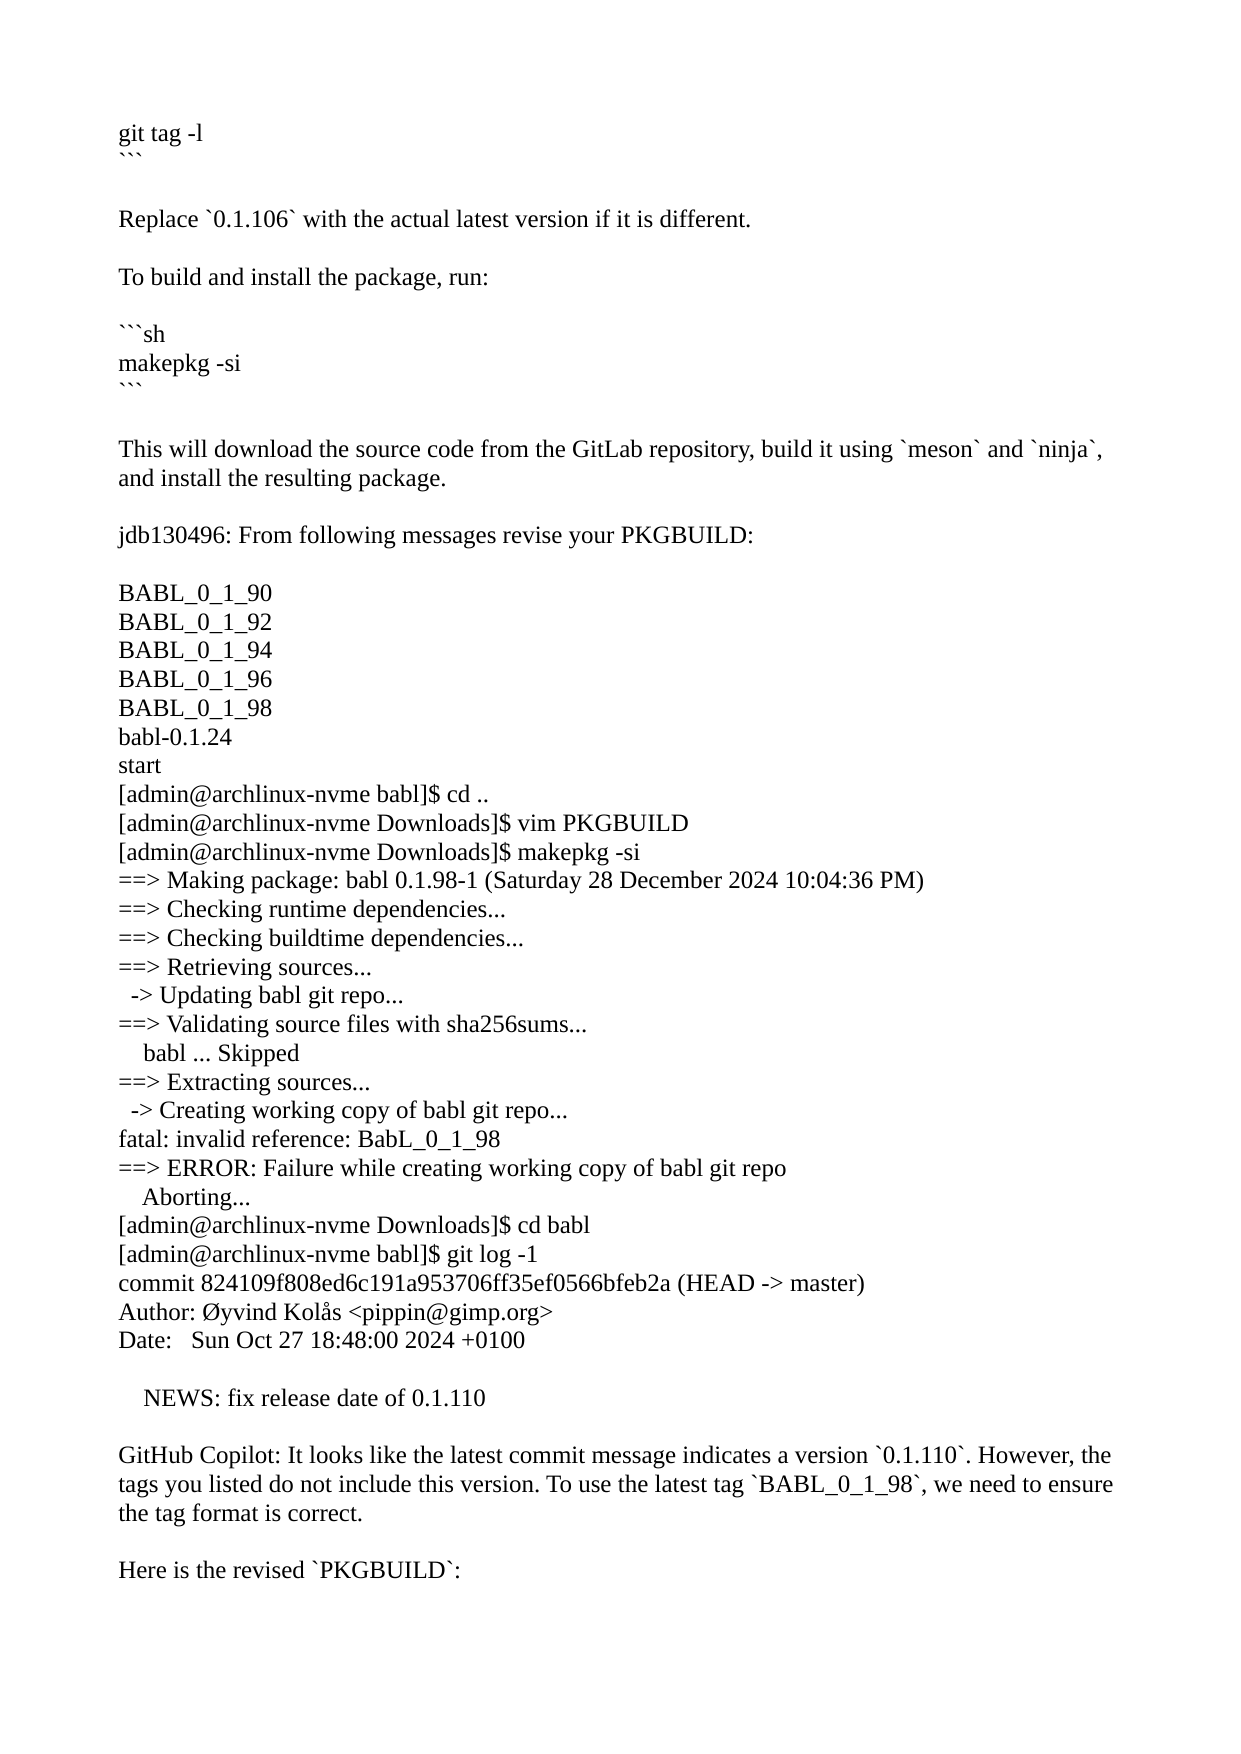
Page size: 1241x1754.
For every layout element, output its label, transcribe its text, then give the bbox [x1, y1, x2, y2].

text [admin@archlinux-nvme Downloads]$ makepkg -si [118, 837, 1122, 866]
text ==> ERROR: Failure while creating working copy of babl git repo [118, 1153, 1122, 1182]
text [admin@archlinux-nvme Downloads]$ cd babl [118, 1211, 1122, 1239]
text babl ... Skipped [118, 1038, 1122, 1067]
text fatal: invalid reference: BabL_0_1_98 [118, 1124, 1122, 1153]
text makepkg -si [118, 348, 1122, 377]
text git tag -l [118, 118, 1122, 147]
text ``` [118, 147, 1122, 176]
text BABL_0_1_90 [118, 578, 1122, 607]
text ==> Checking buildtime dependencies... [118, 923, 1122, 952]
text Replace `0.1.106` with the actual latest version if it is different. [118, 204, 1122, 233]
text GitHub Copilot: It looks like the latest commit message indicates a version `0.1.110`. However, the tags you listed do not include this version. To use the latest tag `BABL_0_1_98`, we need to ensure the tag format is correct. [118, 1441, 1122, 1527]
text ==> Validating source files with sha256sums... [118, 1009, 1122, 1038]
text [admin@archlinux-nvme Downloads]$ vim PKGBUILD [118, 808, 1122, 837]
text babl-0.1.24 [118, 722, 1122, 751]
text ```sh [118, 319, 1122, 348]
text ==> Checking runtime dependencies... [118, 894, 1122, 923]
text ==> Making package: babl 0.1.98-1 (Saturday 28 December 2024 10:04:36 PM) [118, 866, 1122, 894]
text ``` [118, 377, 1122, 406]
text BABL_0_1_96 [118, 664, 1122, 693]
text This will download the source code from the GitLab repository, build it using `meson` and `ninja`, and install the resulting package. [118, 434, 1122, 492]
text NEWS: fix release date of 0.1.110 [118, 1383, 1122, 1412]
text -> Updating babl git repo... [118, 981, 1122, 1009]
text jdb130496: From following messages revise your PKGBUILD: [118, 521, 1122, 549]
text [admin@archlinux-nvme babl]$ cd .. [118, 779, 1122, 808]
text Here is the revised `PKGBUILD`: [118, 1556, 1122, 1584]
text Date: Sun Oct 27 18:48:00 2024 +0100 [118, 1326, 1122, 1354]
text Author: Øyvind Kolås <pippin@gimp.org> [118, 1297, 1122, 1326]
text Aborting... [118, 1182, 1122, 1211]
text -> Creating working copy of babl git repo... [118, 1096, 1122, 1124]
text start [118, 751, 1122, 779]
text [admin@archlinux-nvme babl]$ git log -1 [118, 1239, 1122, 1268]
text BABL_0_1_94 [118, 636, 1122, 664]
text BABL_0_1_92 [118, 607, 1122, 636]
text To build and install the package, run: [118, 262, 1122, 291]
text BABL_0_1_98 [118, 693, 1122, 722]
text ==> Extracting sources... [118, 1067, 1122, 1096]
text commit 824109f808ed6c191a953706ff35ef0566bfeb2a (HEAD -> master) [118, 1268, 1122, 1297]
text ==> Retrieving sources... [118, 952, 1122, 981]
